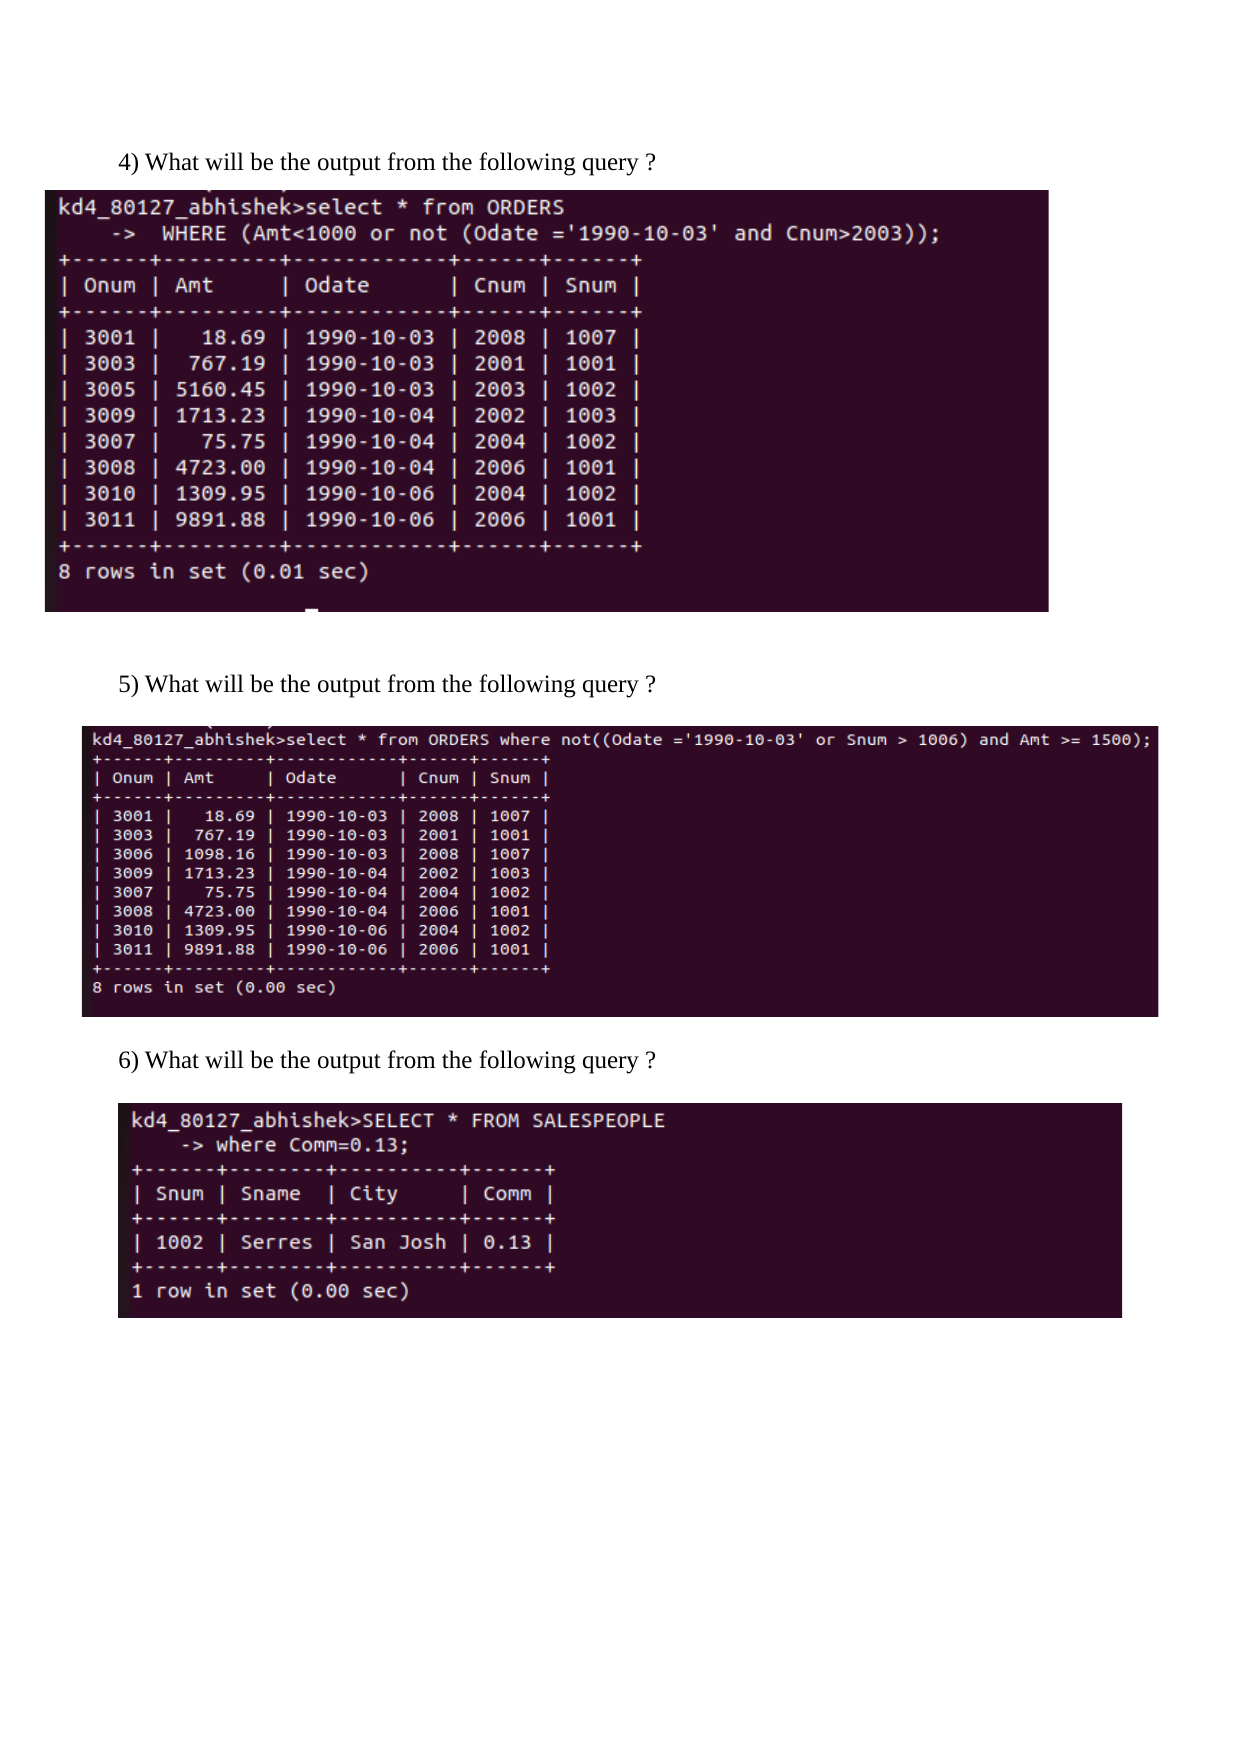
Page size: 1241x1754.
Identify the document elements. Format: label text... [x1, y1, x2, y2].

text 6) What will be the output from the following query ? [118, 1046, 1122, 1074]
picture [44, 190, 1049, 612]
text 4) What will be the output from the following query ? [118, 147, 1122, 176]
picture [118, 1103, 1123, 1318]
text 5) What will be the output from the following query ? [118, 669, 1122, 698]
picture [81, 726, 1159, 1017]
